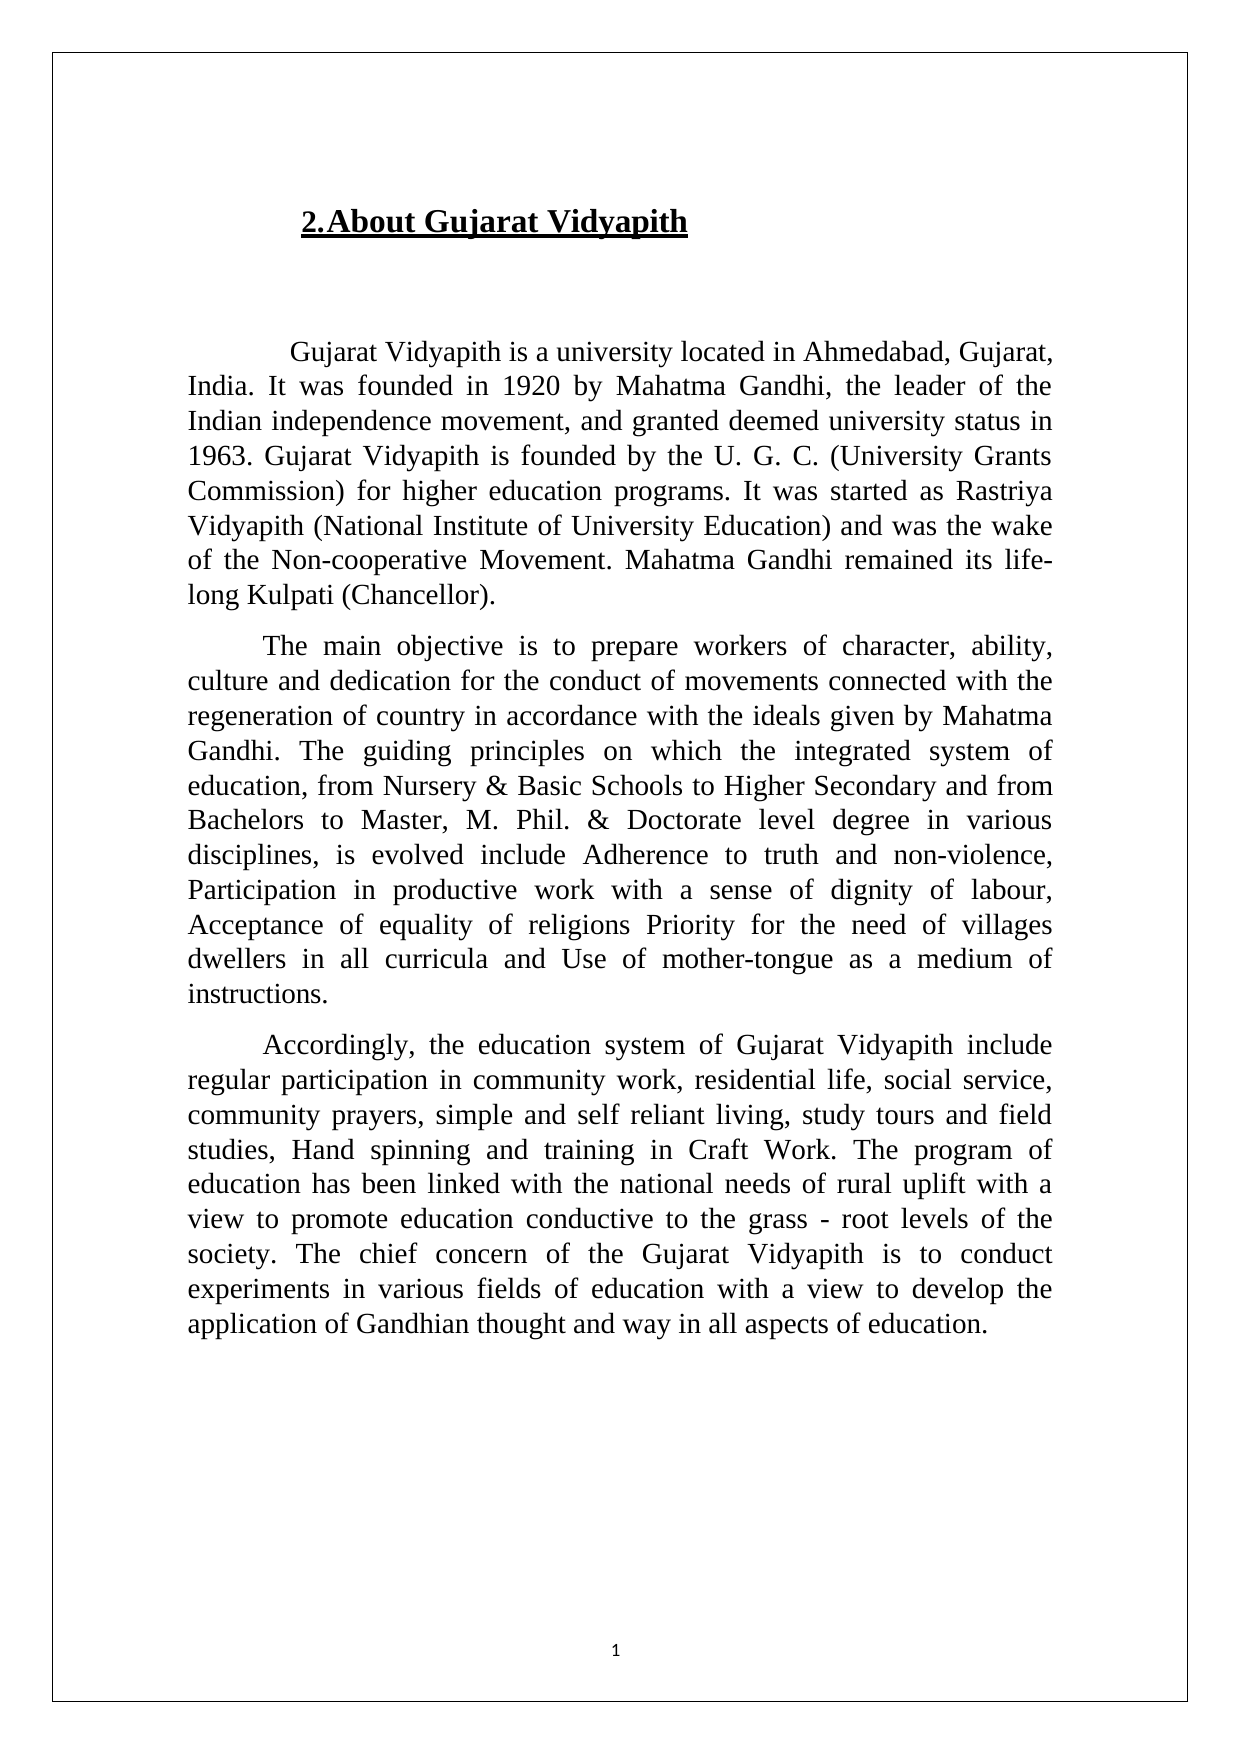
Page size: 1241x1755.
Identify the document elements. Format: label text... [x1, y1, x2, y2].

list About Gujarat Vidyapith [301, 201, 1167, 239]
text The main objective is to prepare workers of character, ability, culture and dedication for the conduct of movements connected with the regeneration of country in accordance with the ideals given by Mahatma Gandhi. The guiding principles on which the integrated system of education, from Nursery & Basic Schools to Higher Secondary and from Bachelors to Master, M. Phil. & Doctorate level degree in various disciplines, is evolved include Adherence to truth and non-violence, Participation in productive work with a sense of dignity of labour, Acceptance of equality of religions Priority for the need of villages dwellers in all curricula and Use of mother-tongue as a medium of instructions. [187, 628, 1054, 1010]
text Accordingly, the education system of Gujarat Vidyapith include regular participation in community work, residential life, social service, community prayers, simple and self reliant living, study tours and field studies, Hand spinning and training in Craft Work. The program of education has been linked with the national needs of rural uplift with a view to promote education conductive to the grass - root levels of the society. The chief concern of the Gujarat Vidyapith is to conduct experiments in various fields of education with a view to develop the application of Gandhian thought and way in all aspects of education. [187, 1027, 1053, 1339]
text Gujarat Vidyapith is a university located in Ahmedabad, Gujarat, India. It was founded in 1920 by Mahatma Gandhi, the leader of the Indian independence movement, and granted deemed university status in 1963. Gujarat Vidyapith is founded by the U. G. C. (University Grants Commission) for higher education programs. It was started as Rastriya Vidyapith (National Institute of University Education) and was the wake of the Non-cooperative Movement. Mahatma Gandhi remained its life- long Kulpati (Chancellor). [187, 334, 1053, 611]
